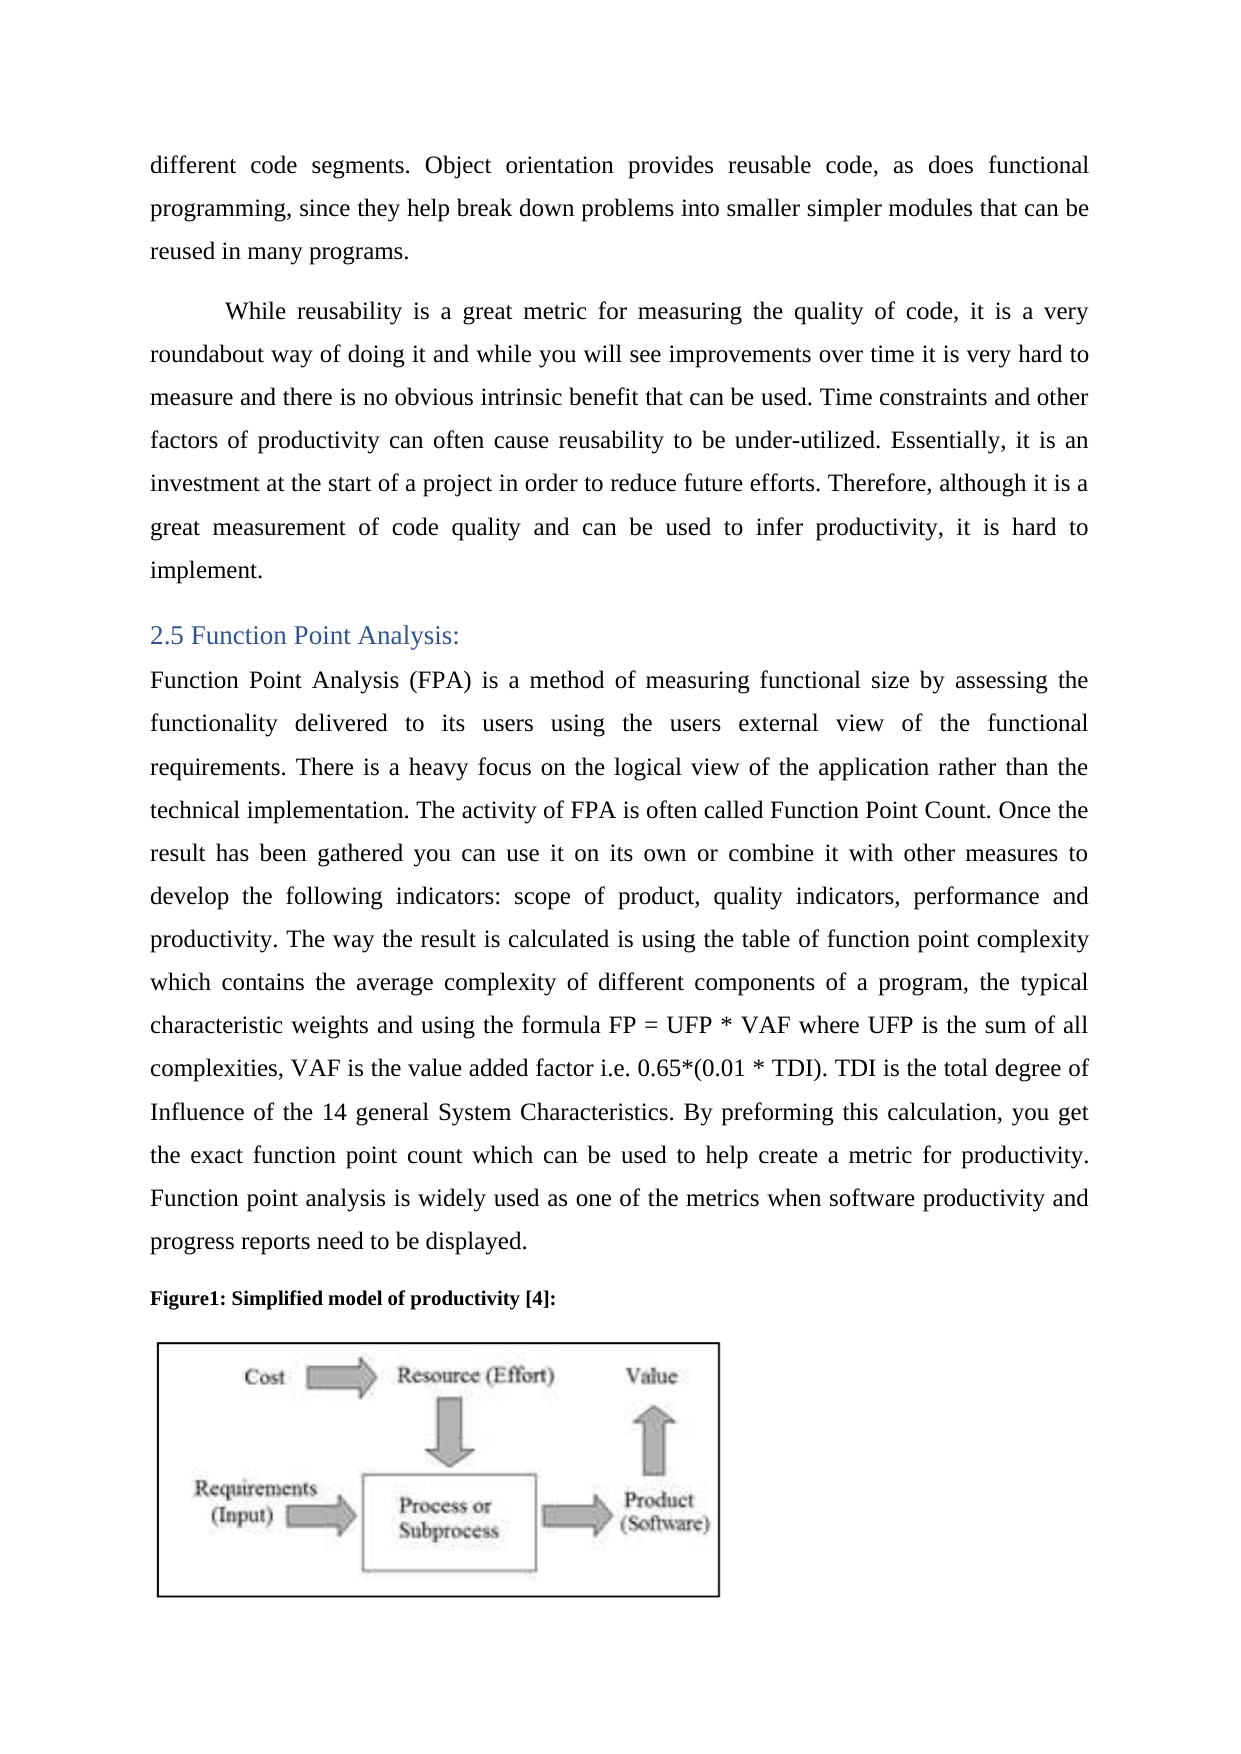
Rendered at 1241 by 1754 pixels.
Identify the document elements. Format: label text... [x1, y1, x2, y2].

subtitle 2.5 Function Point Analysis: [150, 619, 1090, 650]
text Figure1: Simplified model of productivity [4]: [150, 1286, 1090, 1310]
text different code segments. Object orientation provides reusable code, as does functional programming, since they help break down problems into smaller simpler modules that can be reused in many programs. [150, 150, 1090, 265]
text Function Point Analysis (FPA) is a method of measuring functional size by assessing the functionality delivered to its users using the users external view of the functional requirements. There is a heavy focus on the logical view of the application rather than the technical implementation. The activity of FPA is often called Function Point Count. Once the result has been gathered you can use it on its own or combine it with other measures to develop the following indicators: scope of product, quality indicators, performance and productivity. The way the result is calculated is using the table of function point complexity which contains the average complexity of different components of a program, the typical characteristic weights and using the formula FP = UFP * VAF where UFP is the sum of all complexities, VAF is the value added factor i.e. 0.65*(0.01 * TDI). TDI is the total degree of Influence of the 14 general System Characteristics. By preforming this calculation, you get the exact function point count which can be used to help create a metric for productivity. Function point analysis is widely used as one of the metrics when software productivity and progress reports need to be displayed. [150, 665, 1090, 1255]
text While reusability is a great metric for measuring the quality of code, it is a very roundabout way of doing it and while you will see improvements over time it is very hard to measure and there is no obvious intrinsic benefit that can be used. Time constraints and other factors of productivity can often cause reusability to be under-utilized. Essentially, it is an investment at the start of a project in order to reduce future efforts. Therefore, although it is a great measurement of code quality and can be used to infer productivity, it is hard to implement. [150, 296, 1090, 583]
